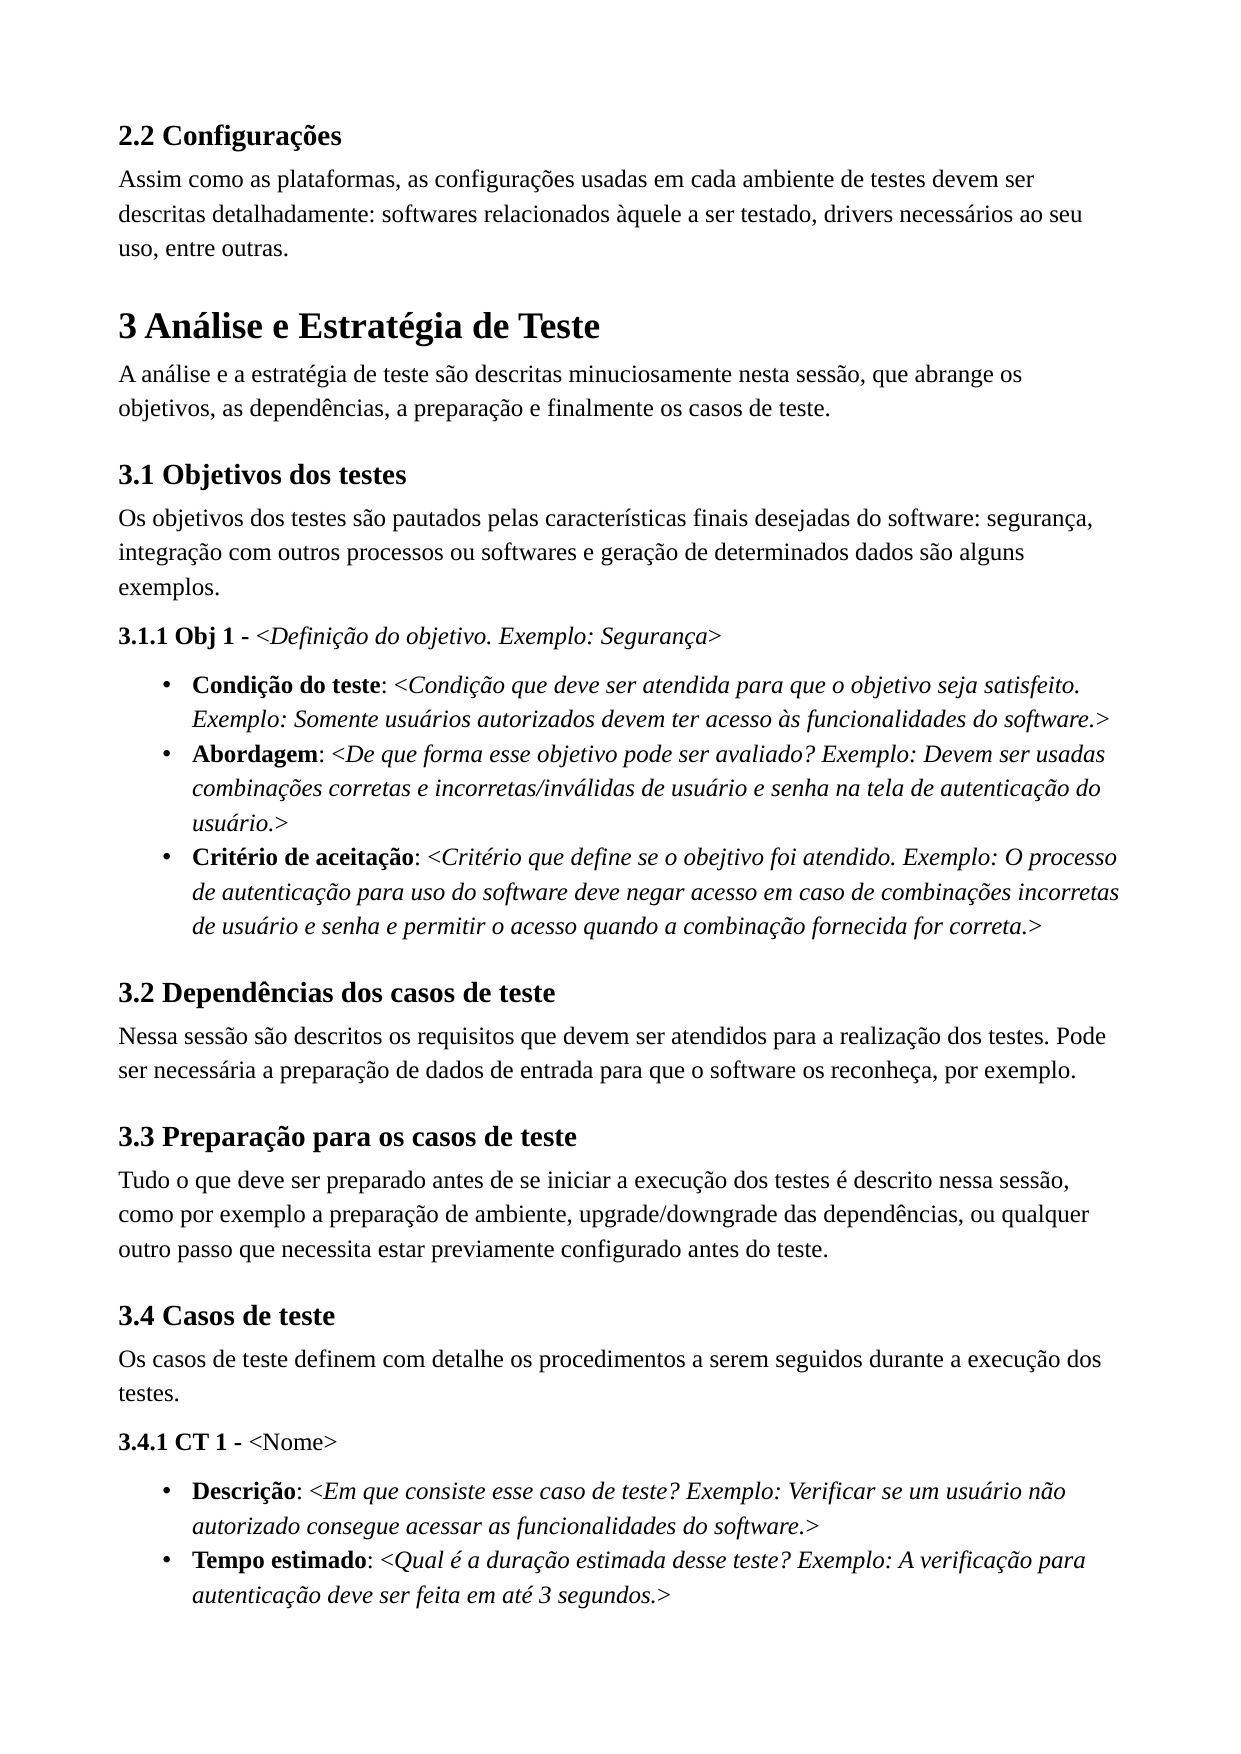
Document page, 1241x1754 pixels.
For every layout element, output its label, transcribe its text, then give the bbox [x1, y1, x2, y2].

subtitle 3.4 Casos de teste [118, 1298, 1122, 1331]
list Tempo estimado: <Qual é a duração estimada desse teste? Exemplo: A verificação para autenticação deve ser feita em até 3 segundos.> [162, 1545, 1122, 1608]
subtitle 3 Análise e Estratégia de Teste [118, 303, 1122, 346]
text Assim como as plataformas, as configurações usadas em cada ambiente de testes devem ser descritas detalhadamente: softwares relacionados àquele a ser testado, drivers necessários ao seu uso, entre outras. [118, 164, 1122, 262]
text A análise e a estratégia de teste são descritas minuciosamente nesta sessão, que abrange os objetivos, as dependências, a preparação e finalmente os casos de teste. [118, 359, 1122, 422]
text Os casos de teste definem com detalhe os procedimentos a serem seguidos durante a execução dos testes. [118, 1344, 1122, 1407]
text Os objetivos dos testes são pautados pelas características finais desejadas do software: segurança, integração com outros processos ou softwares e geração de determinados dados são alguns exemplos. [118, 503, 1122, 601]
list Descrição: <Em que consiste esse caso de teste? Exemplo: Verificar se um usuário não autorizado consegue acessar as funcionalidades do software.> [162, 1476, 1122, 1539]
subtitle 3.2 Dependências dos casos de teste [118, 975, 1122, 1008]
list Condição do teste: <Condição que deve ser atendida para que o objetivo seja satisfeito. Exemplo: Somente usuários autorizados devem ter acesso às funcionalidades do software.> [162, 670, 1122, 733]
subtitle 2.2 Configurações [118, 118, 1122, 152]
subtitle 3.1 Objetivos dos testes [118, 457, 1122, 490]
list Critério de aceitação: <Critério que define se o obejtivo foi atendido. Exemplo: O processo de autenticação para uso do software deve negar acesso em caso de combinações incorretas de usuário e senha e permitir o acesso quando a combinação fornecida for correta.> [162, 842, 1122, 940]
subtitle 3.3 Preparação para os casos de teste [118, 1119, 1122, 1153]
text 3.1.1 Obj 1 - <Definição do objetivo. Exemplo: Segurança> [118, 621, 1122, 649]
text 3.4.1 CT 1 - <Nome> [118, 1427, 1122, 1456]
text Nessa sessão são descritos os requisitos que devem ser atendidos para a realização dos testes. Pode ser necessária a preparação de dados de entrada para que o software os reconheça, por exemplo. [118, 1021, 1122, 1084]
text Tudo o que deve ser preparado antes de se iniciar a execução dos testes é descrito nessa sessão, como por exemplo a preparação de ambiente, upgrade/downgrade das dependências, ou qualquer outro passo que necessita estar previamente configurado antes do teste. [118, 1165, 1122, 1263]
list Abordagem: <De que forma esse objetivo pode ser avaliado? Exemplo: Devem ser usadas combinações corretas e incorretas/inválidas de usuário e senha na tela de autenticação do usuário.> [162, 739, 1122, 837]
